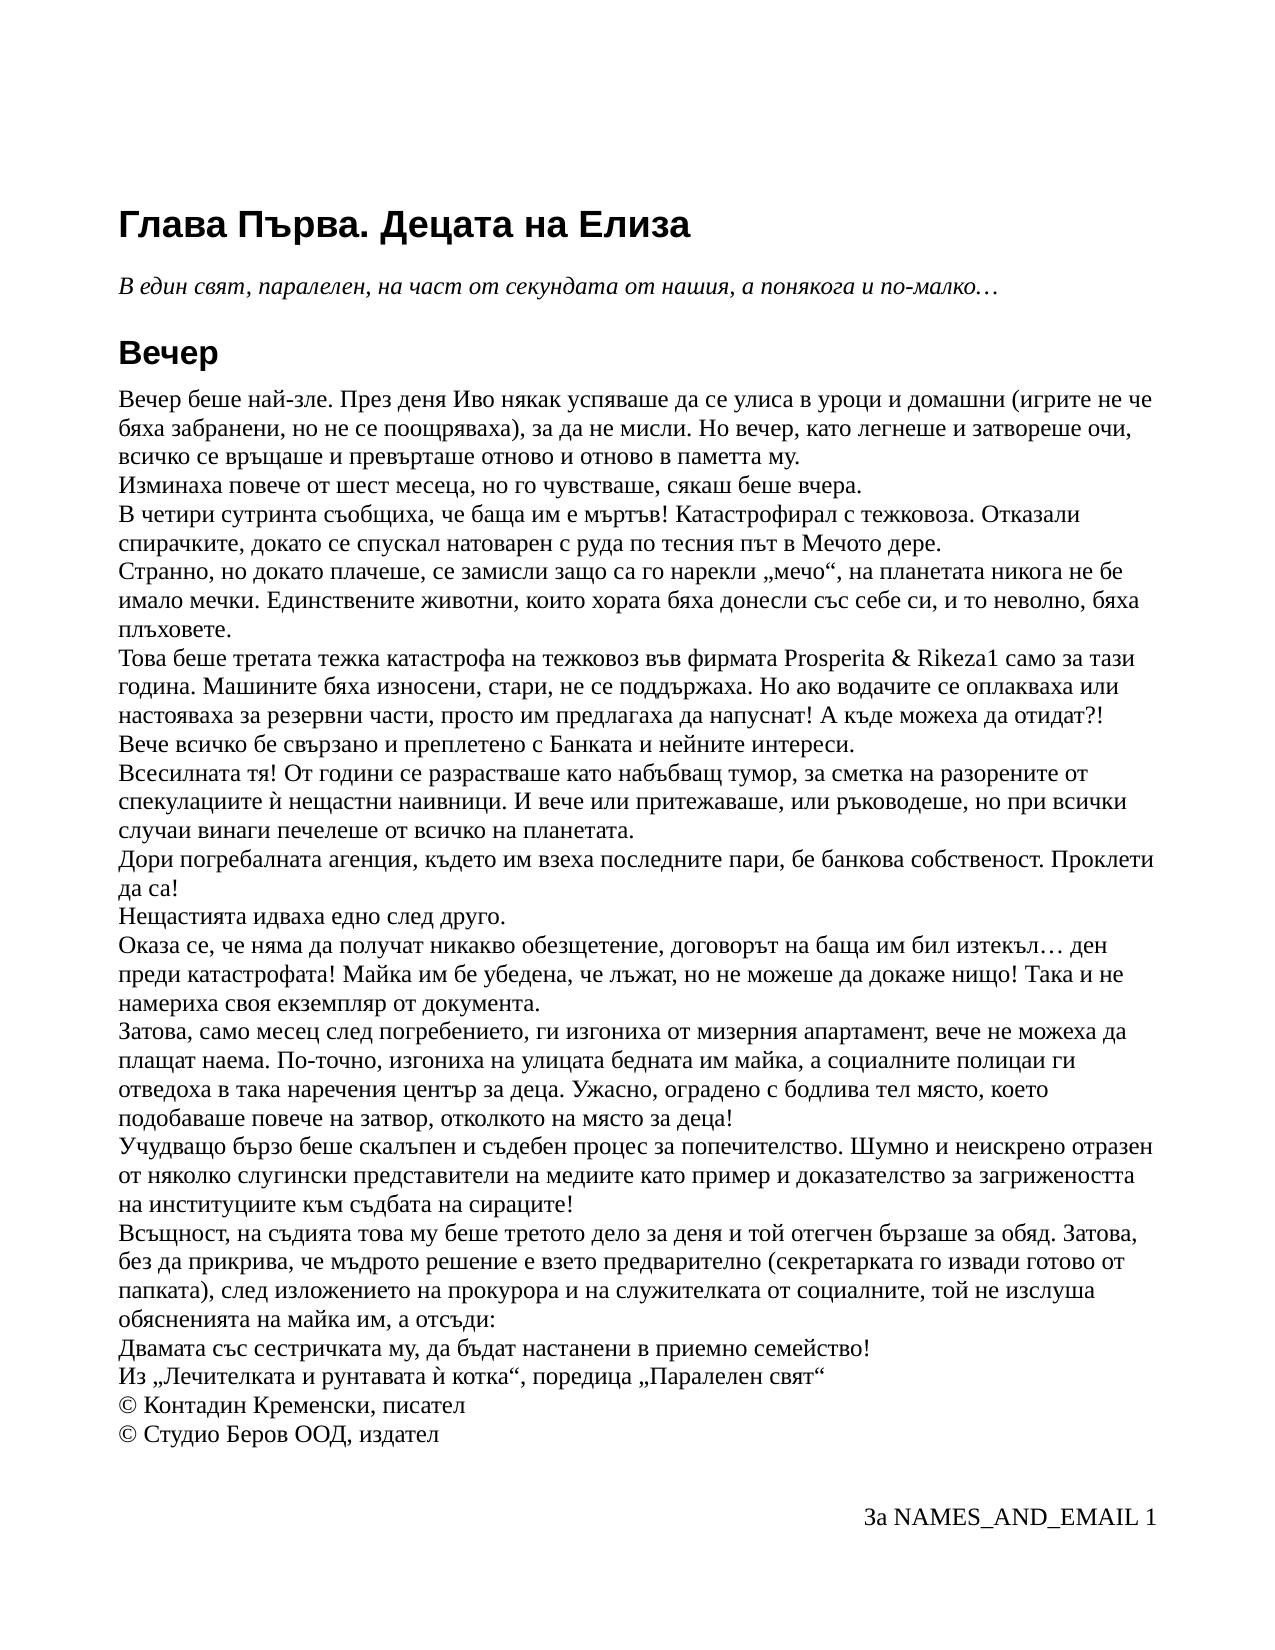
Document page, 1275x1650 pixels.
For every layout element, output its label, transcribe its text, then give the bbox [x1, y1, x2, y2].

text Изминаха повече от шест месеца, но го чувстваше, сякаш беше вчера. [118, 470, 1157, 499]
subtitle Вечер [118, 333, 1157, 371]
text Нещастията идваха едно след друго. [118, 901, 1157, 930]
text Учудващо бързо беше скалъпен и съдебен процес за попечителство. Шумно и неискрено отразен от няколко слугински представители на медиите като пример и доказателство за загрижеността на институциите към съдбата на сираците! [118, 1131, 1157, 1218]
text В един свят, паралелен, на част от секундата от нашия, а понякога и по-малко… [118, 271, 1157, 299]
text Странно, но докато плачеше, се замисли защо са го нарекли „мечо“, на планетата никога не бе имало мечки. Единствените животни, които хората бяха донесли със себе си, и то неволно, бяха плъховете. [118, 556, 1157, 643]
text Това беше третата тежка катастрофа на тежковоз във фирмата Prosperita & Rikeza1 само за тази година. Машините бяха износени, стари, не се поддържаха. Но ако водачите се оплакваха или настояваха за резервни части, просто им предлагаха да напуснат! А къде можеха да отидат?! Вече всичко бе свързано и преплетено с Банката и нейните интереси. [118, 643, 1157, 758]
text Из „Лечителката и рунтавата ѝ котка“, поредица „Паралелен свят“ [118, 1361, 1157, 1390]
text Вечер беше най-зле. През деня Иво някак успяваше да се улиса в уроци и домашни (игрите не че бяха забранени, но не се поощряваха), за да не мисли. Но вечер, като легнеше и затвореше очи, всичко се връщаше и превърташе отново и отново в паметта му. [118, 384, 1157, 470]
text © Контадин Кременски, писател [118, 1390, 1157, 1419]
text Двамата със сестричката му, да бъдат настанени в приемно семейство! [118, 1333, 1157, 1361]
text Дори погребалната агенция, където им взеха последните пари, бе банкова собственост. Проклети да са! [118, 844, 1157, 901]
text Всъщност, на съдията това му беше третото дело за деня и той отегчен бързаше за обяд. Затова, без да прикрива, че мъдрото решение е взето предварително (секретарката го извади готово от папката), след изложението на прокурора и на служителката от социалните, той не изслуша обясненията на майка им, а отсъди: [118, 1218, 1157, 1333]
text В четири сутринта съобщиха, че баща им е мъртъв! Катастрофирал с тежковоза. Отказали спирачките, докато се спускал натоварен с руда по тесния път в Мечото дере. [118, 499, 1157, 556]
text Оказа се, че няма да получат никакво обезщетение, договорът на баща им бил изтекъл… ден преди катастрофата! Майка им бе убедена, че лъжат, но не можеше да докаже нищо! Така и не намериха своя екземпляр от документа. [118, 930, 1157, 1016]
subtitle Глава Първа. Децата на Елиза [118, 202, 1157, 246]
text © Студио Беров ООД, издател [118, 1419, 1157, 1448]
text Затова, само месец след погребението, ги изгониха от мизерния апартамент, вече не можеха да плащат наема. По-точно, изгониха на улицата бедната им майка, а социалните полицаи ги отведоха в така наречения център за деца. Ужасно, оградено с бодлива тел място, което подобаваше повече на затвор, отколкото на място за деца! [118, 1016, 1157, 1131]
text Всесилната тя! От години се разрастваше като набъбващ тумор, за сметка на разорените от спекулациите ѝ нещастни наивници. И вече или притежаваше, или ръководеше, но при всички случаи винаги печелеше от всичко на планетата. [118, 758, 1157, 844]
